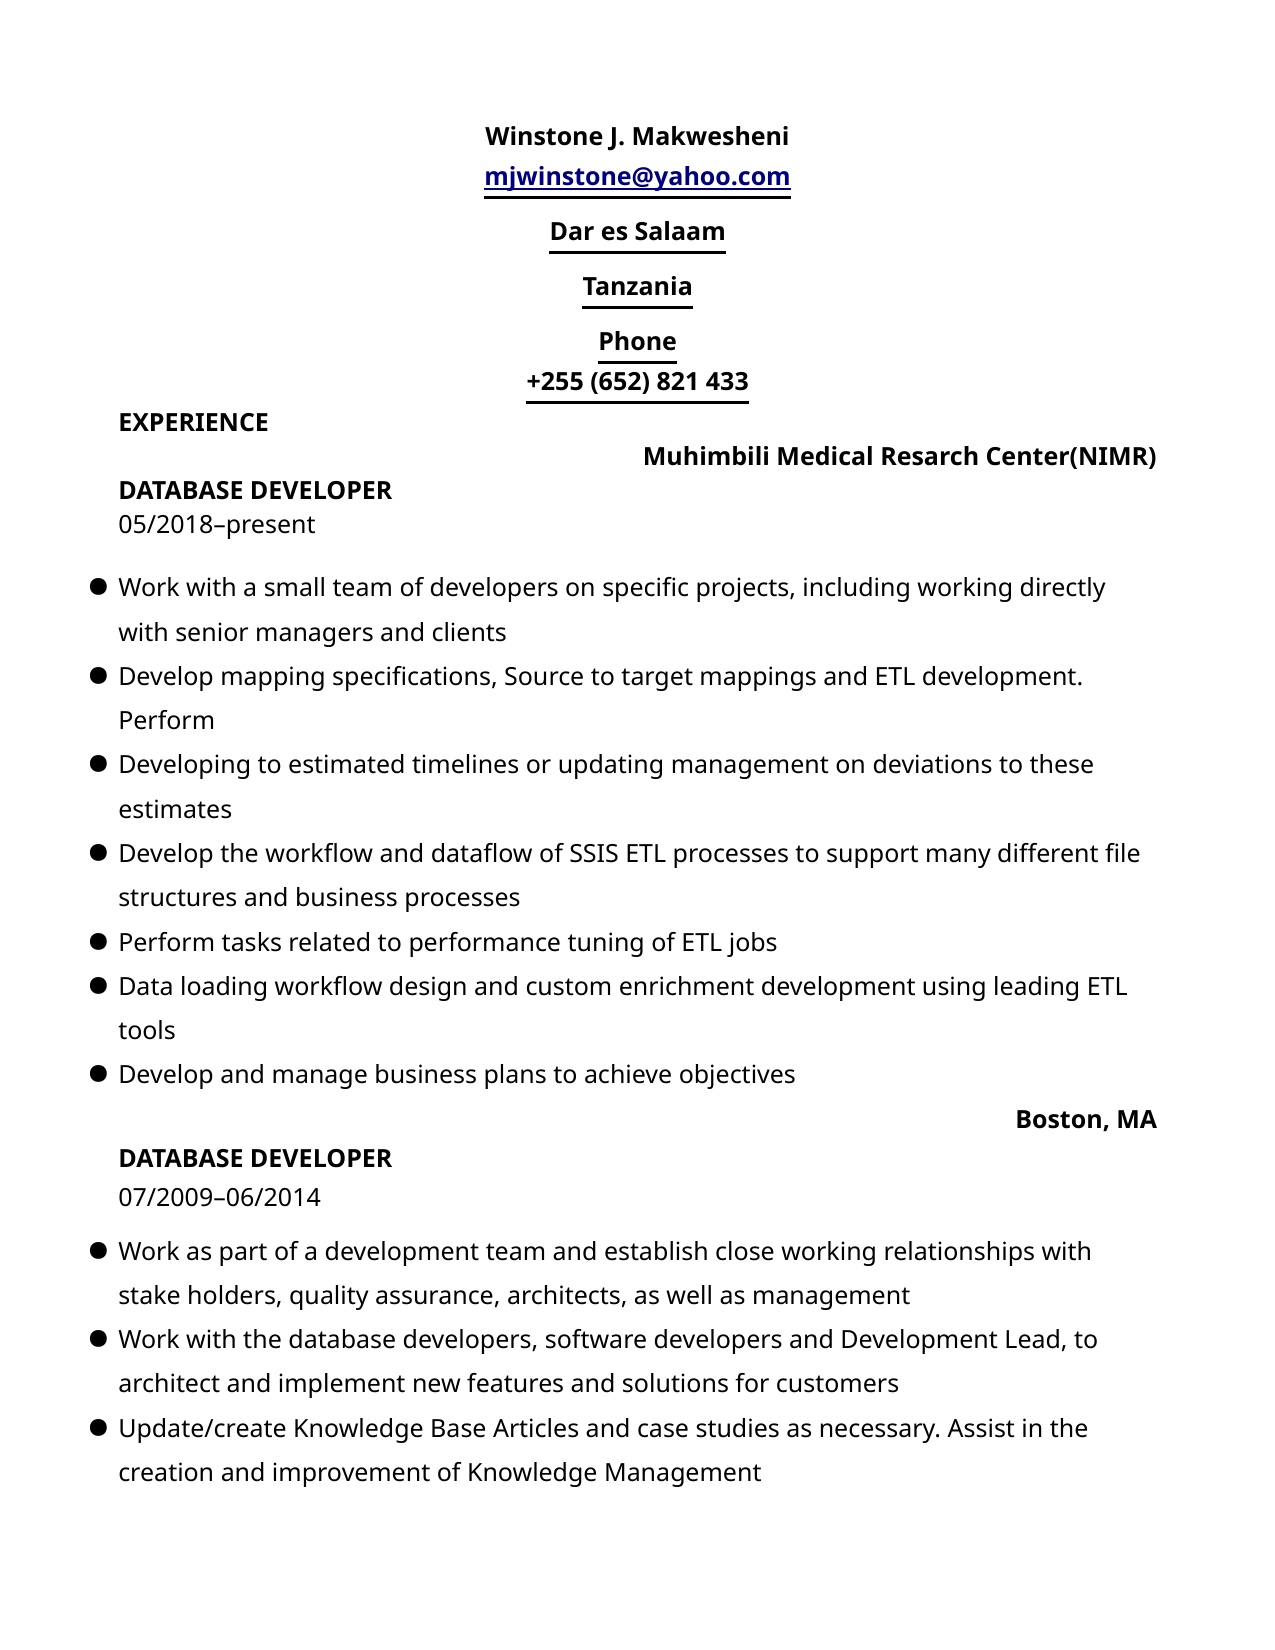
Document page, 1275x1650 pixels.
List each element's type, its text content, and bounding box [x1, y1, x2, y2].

text DATABASE DEVELOPER [118, 1140, 1157, 1174]
text Tanzania [118, 269, 1157, 309]
list Work with the database developers, software developers and Development Lead, to architect and implement new features and solutions for customers [118, 1322, 1157, 1400]
text Boston, MA [118, 1101, 1157, 1135]
text +255 (652) 821 433 [118, 364, 1157, 404]
list Work with a small team of developers on specific projects, including working directly with senior managers and clients [118, 570, 1157, 648]
list Develop mapping specifications, Source to target mappings and ETL development. Perform [118, 658, 1157, 737]
text mjwinstone@yahoo.com [118, 159, 1157, 199]
list Develop the workflow and dataflow of SSIS ETL processes to support many different file structures and business processes [118, 836, 1157, 914]
list Perform tasks related to performance tuning of ETL jobs [118, 924, 1157, 958]
text DATABASE DEVELOPER [118, 472, 1157, 506]
text Muhimbili Medical Resarch Center(NIMR) [118, 438, 1157, 472]
list Work as part of a development team and establish close working relationships with stake holders, quality assurance, architects, as well as management [118, 1233, 1157, 1312]
list Developing to estimated timelines or updating management on deviations to these estimates [118, 747, 1157, 825]
list Update/create Knowledge Base Articles and case studies as necessary. Assist in the creation and improvement of Knowledge Management [118, 1410, 1157, 1489]
list Develop and manage business plans to achieve objectives [118, 1057, 1157, 1091]
text 07/2009–06/2014 [118, 1179, 1157, 1214]
text Phone [118, 324, 1157, 364]
text EXPERIENCE [118, 404, 1157, 438]
text Winstone J. Makwesheni [118, 118, 1157, 152]
list Data loading workflow design and custom enrichment development using leading ETL tools [118, 968, 1157, 1047]
text 05/2018–present [118, 506, 1157, 541]
text Dar es Salaam [118, 214, 1157, 254]
